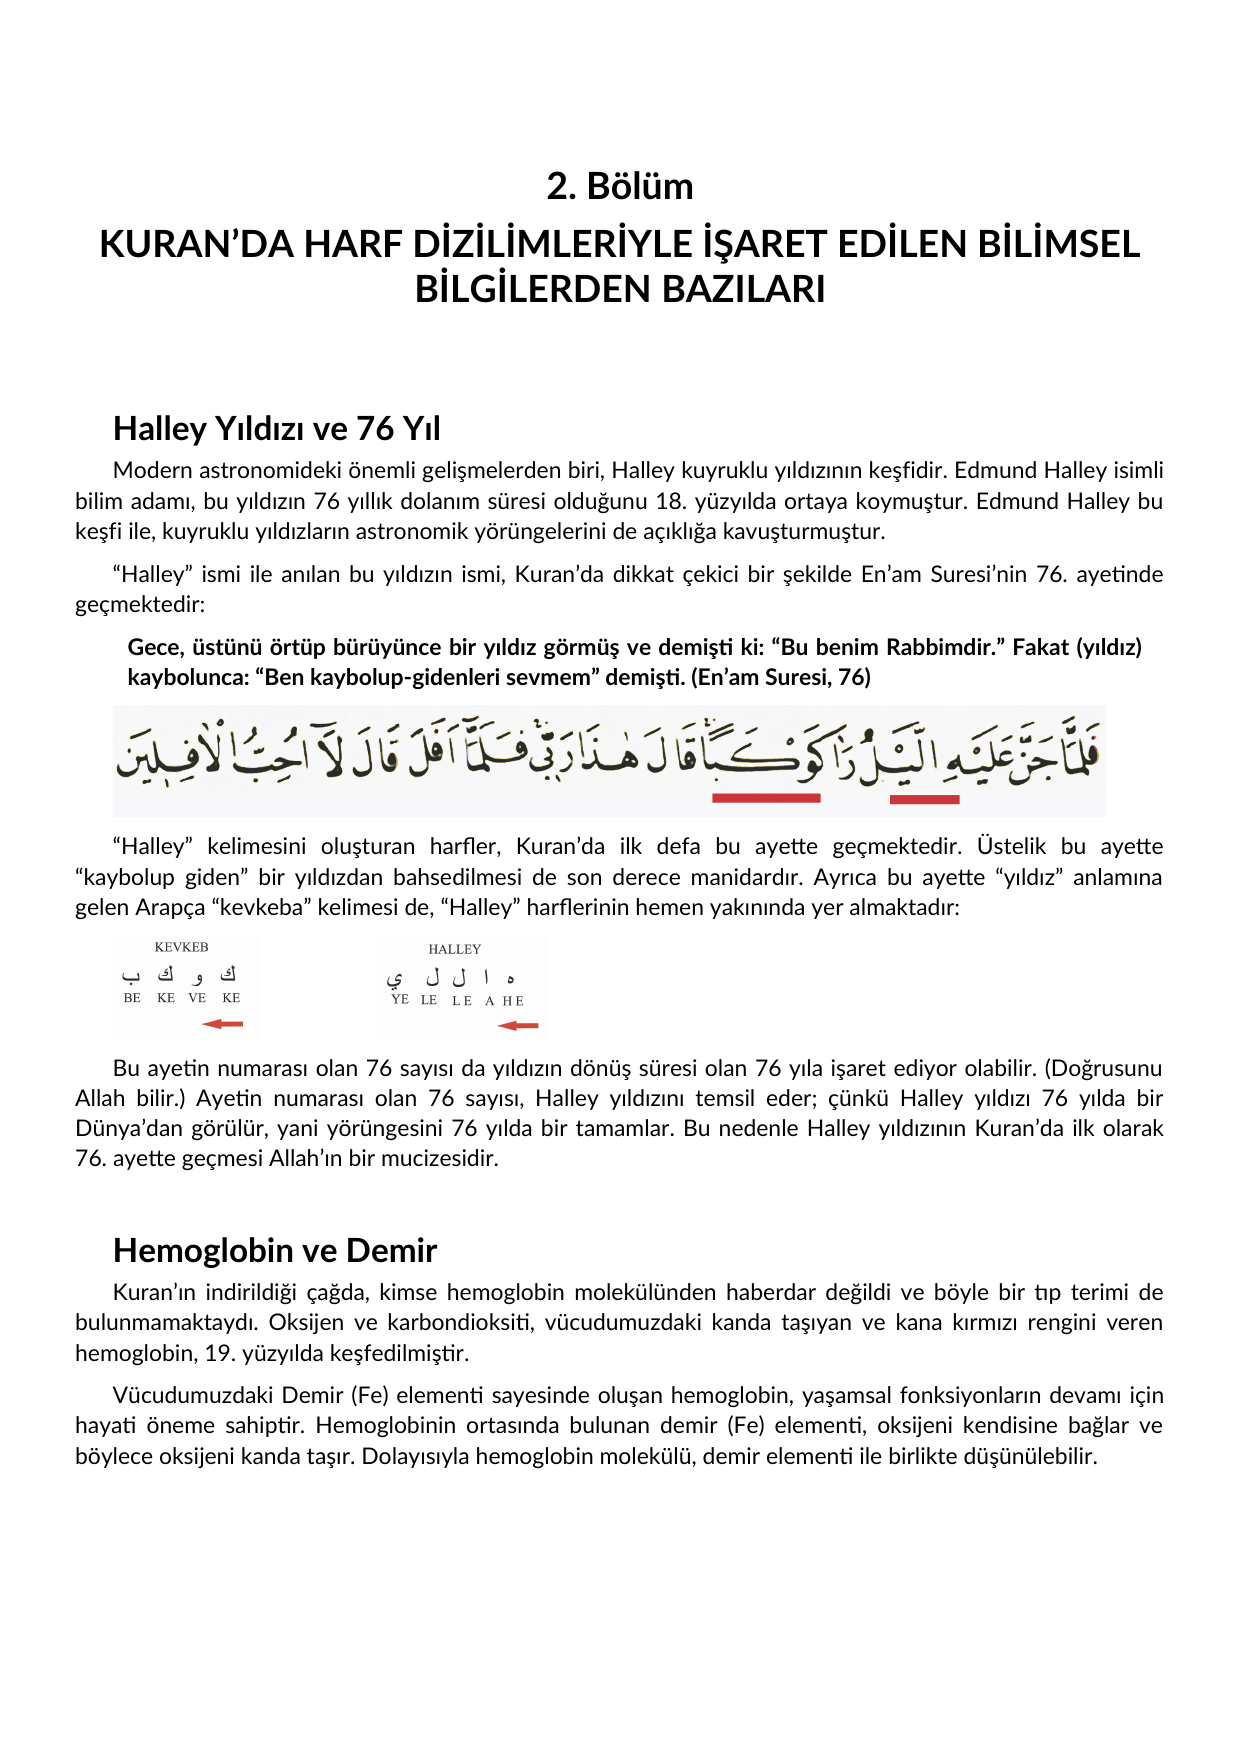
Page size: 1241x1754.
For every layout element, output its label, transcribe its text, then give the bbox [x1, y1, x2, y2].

subtitle KURAN’DA HARF DİZİLİMLERİYLE İŞARET EDİLEN BİLİMSEL BİLGİLERDEN BAZILARI [75, 220, 1165, 310]
text Kuran’ın indirildiği çağda, kimse hemoglobin molekülünden haberdar değildi ve böyle bir tıp terimi de bulunmamaktaydı. Oksijen ve karbondioksiti, vücudumuzdaki kanda taşıyan ve kana kırmızı rengini veren hemoglobin, 19. yüzyılda keşfedilmiştir. [75, 1278, 1165, 1366]
text “Halley” kelimesini oluşturan harfler, Kuran’da ilk defa bu ayette geçmektedir. Üstelik bu ayette “kaybolup giden” bir yıldızdan bahsedilmesi de son derece manidardır. Ayrıca bu ayette “yıldız” anlamına gelen Arapça “kevkeba” kelimesi de, “Halley” harflerinin hemen yakınında yer almaktadır: [75, 832, 1165, 920]
text “Halley” ismi ile anılan bu yıldızın ismi, Kuran’da dikkat çekici bir şekilde En’am Suresi’nin 76. ayetinde geçmektedir: [75, 559, 1165, 617]
text Gece, üstünü örtüp bürüyünce bir yıldız görmüş ve demişti ki: “Bu benim Rabbimdir.” Fakat (yıldız) kaybolunca: “Ben kaybolup-gidenleri sevmem” demişti. (En’am Suresi, 76) [127, 632, 1143, 690]
subtitle 2. Bölüm [75, 162, 1165, 207]
subtitle Halley Yıldızı ve 76 Yıl [112, 408, 1165, 448]
picture [375, 935, 547, 1039]
picture [112, 935, 261, 1039]
text Vücudumuzdaki Demir (Fe) elementi sayesinde oluşan hemoglobin, yaşamsal fonksiyonların devamı için hayati öneme sahiptir. Hemoglobinin ortasında bulunan demir (Fe) elementi, oksijeni kendisine bağlar ve böylece oksijeni kanda taşır. Dolayısıyla hemoglobin molekülü, demir elementi ile birlikte düşünülebilir. [75, 1381, 1165, 1469]
picture [112, 705, 1106, 817]
text Bu ayetin numarası olan 76 sayısı da yıldızın dönüş süresi olan 76 yıla işaret ediyor olabilir. (Doğrusunu Allah bilir.) Ayetin numarası olan 76 sayısı, Halley yıldızını temsil eder; çünkü Halley yıldızı 76 yılda bir Dünya’dan görülür, yani yörüngesini 76 yılda bir tamamlar. Bu nedenle Halley yıldızının Kuran’da ilk olarak 76. ayette geçmesi Allah’ın bir mucizesidir. [75, 1053, 1165, 1172]
subtitle Hemoglobin ve Demir [112, 1229, 1165, 1269]
text Modern astronomideki önemli gelişmelerden biri, Halley kuyruklu yıldızının keşfidir. Edmund Halley isimli bilim adamı, bu yıldızın 76 yıllık dolanım süresi olduğunu 18. yüzyılda ortaya koymuştur. Edmund Halley bu keşfi ile, kuyruklu yıldızların astronomik yörüngelerini de açıklığa kavuşturmuştur. [75, 456, 1165, 544]
